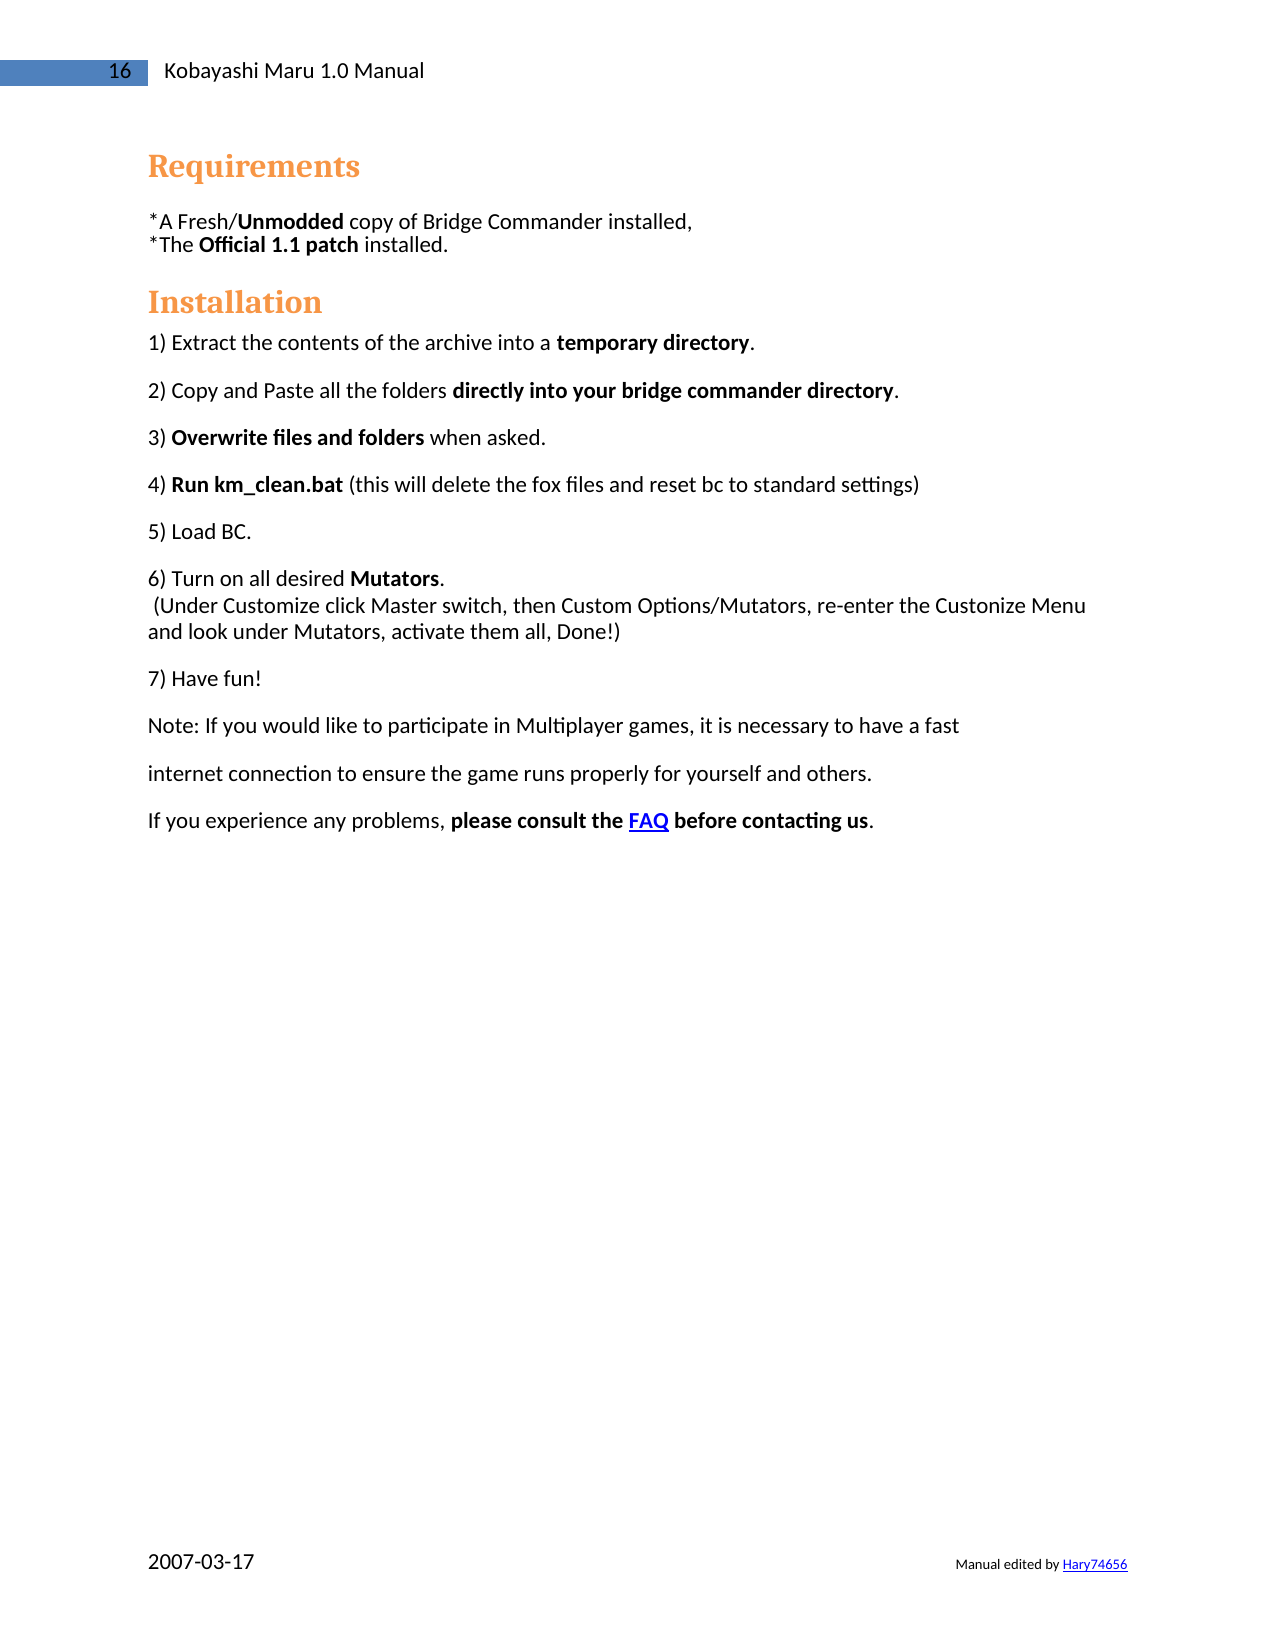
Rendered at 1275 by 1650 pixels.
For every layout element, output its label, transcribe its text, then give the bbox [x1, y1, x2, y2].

text Requirements [148, 148, 1127, 186]
text *A Fresh/Unmodded copy of Bridge Commander installed, [148, 212, 1127, 235]
text 1) Extract the contents of the archive into a temporary directory. [148, 334, 1127, 357]
text *The Official 1.1 patch installed. [148, 235, 1127, 258]
text 5) Load BC. [148, 522, 1127, 545]
text 6) Turn on all desired Mutators. (Under Customize click Master switch, then Custom Options/Mutators, re-enter the Custonize Menu and look under Mutators, activate them all, Done!) [148, 569, 1127, 645]
text 4) Run km_clean.bat (this will delete the fox files and reset bc to standard settings) [148, 475, 1127, 498]
text 3) Overwrite files and folders when asked. [148, 428, 1127, 451]
text 7) Have fun! [148, 669, 1127, 692]
text Note: If you would like to participate in Multiplayer games, it is necessary to have a fast [148, 717, 1127, 739]
text If you experience any problems, please consult the FAQ before contacting us. [148, 811, 1127, 834]
subtitle Installation [148, 283, 1127, 322]
text 2) Copy and Paste all the folders directly into your bridge commander directory. [148, 381, 1127, 404]
text internet connection to ensure the game runs properly for yourself and others. [148, 764, 1127, 787]
